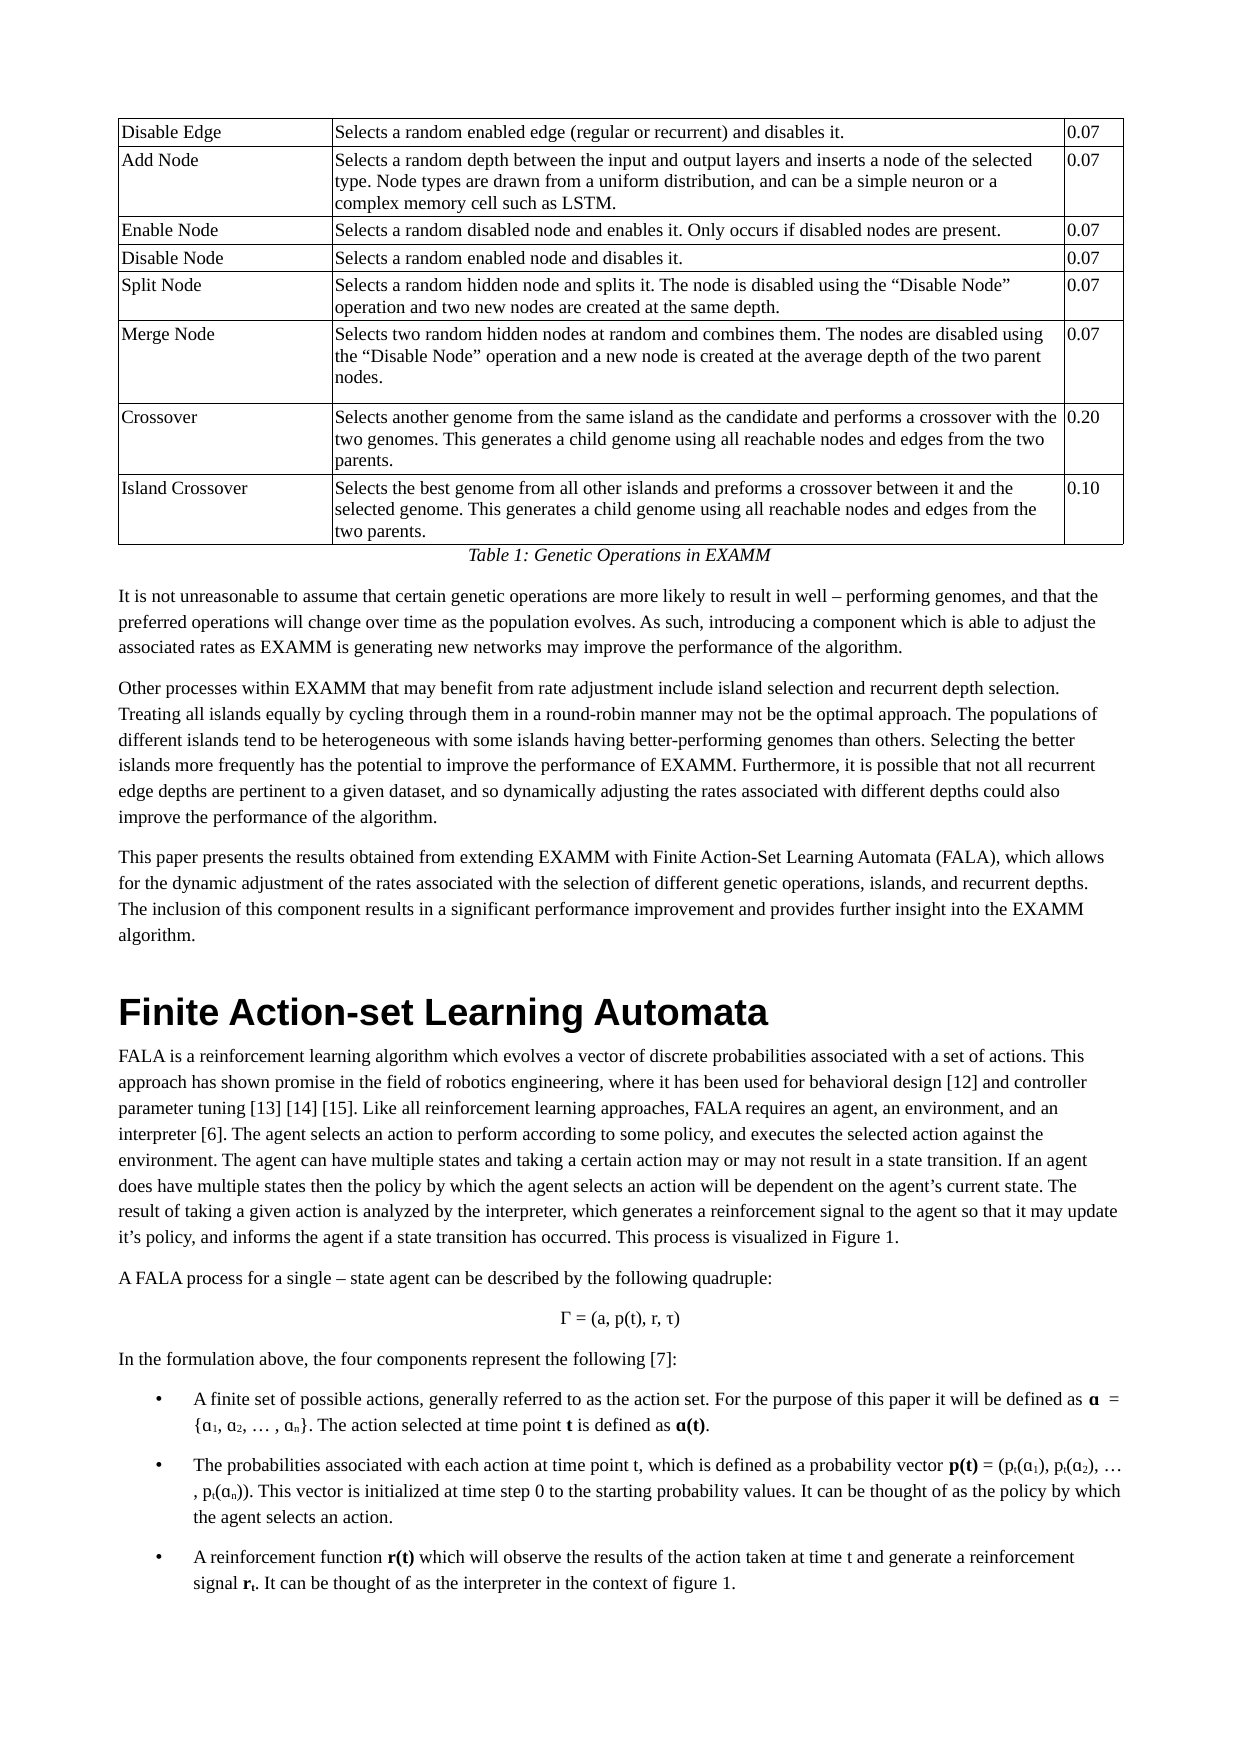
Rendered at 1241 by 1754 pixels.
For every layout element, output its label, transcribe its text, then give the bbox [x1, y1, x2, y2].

table_cell 0.07 [1065, 321, 1123, 403]
list The probabilities associated with each action at time point t, which is defined as a probability vector p(t) = (pt(ɑ1), pt(ɑ2), … , pt(ɑn)). This vector is initialized at time step 0 to the starting probability values. It can be thought of as the policy by which the agent selects an action. [156, 1454, 1122, 1527]
table_cell Selects two random hidden nodes at random and combines them. The nodes are disabled using the “Disable Node” operation and a new node is created at the average depth of the two parent nodes. [333, 321, 1064, 403]
list A reinforcement function r(t) which will observe the results of the action taken at time t and generate a reinforcement signal rt. It can be thought of as the interpreter in the context of figure 1. [156, 1546, 1122, 1594]
text In the formulation above, the four components represent the following [7]: [118, 1347, 1122, 1369]
text Other processes within EXAMM that may benefit from rate adjustment include island selection and recurrent depth selection. Treating all islands equally by cycling through them in a round-robin manner may not be the optimal approach. The populations of different islands tend to be heterogeneous with some islands having better-performing genomes than others. Selecting the better islands more frequently has the potential to improve the performance of EXAMM. Furthermore, it is possible that not all recurrent edge depths are pertinent to a given dataset, and so dynamically adjusting the rates associated with different depths could also improve the performance of the algorithm. [118, 677, 1122, 827]
table_cell Selects a random hidden node and splits it. The node is disabled using the “Disable Node” operation and two new nodes are created at the same depth. [333, 272, 1064, 320]
table_cell 0.07 [1065, 217, 1123, 244]
table_cell Enable Node [119, 217, 332, 244]
text Γ = (a, p(t), r, τ) [118, 1307, 1122, 1329]
list A finite set of possible actions, generally referred to as the action set. For the purpose of this paper it will be defined as ɑ = {ɑ1, ɑ2, … , ɑn}. The action selected at time point t is defined as ɑ(t). [156, 1388, 1122, 1435]
table_cell Add Node [119, 147, 332, 216]
table_cell Disable Node [119, 245, 332, 271]
subtitle Finite Action-set Learning Automata [118, 989, 1122, 1033]
table_cell Merge Node [119, 321, 332, 403]
table_cell Selects a random disabled node and enables it. Only occurs if disabled nodes are present. [333, 217, 1064, 244]
table_cell Selects a random enabled node and disables it. [333, 245, 1064, 271]
table_cell 0.07 [1065, 119, 1123, 146]
table_cell Selects a random enabled edge (regular or recurrent) and disables it. [333, 119, 1064, 146]
table_cell Disable Edge [119, 119, 332, 146]
text Table 1: Genetic Operations in EXAMM [118, 545, 1122, 566]
table_cell Crossover [119, 404, 332, 473]
table_cell Selects another genome from the same island as the candidate and performs a crossover with the two genomes. This generates a child genome using all reachable nodes and edges from the two parents. [333, 404, 1064, 473]
table_cell Island Crossover [119, 475, 332, 544]
table_cell 0.10 [1065, 475, 1123, 544]
table_cell Selects a random depth between the input and output layers and inserts a node of the selected type. Node types are drawn from a uniform distribution, and can be a simple neuron or a complex memory cell such as LSTM. [333, 147, 1064, 216]
text FALA is a reinforcement learning algorithm which evolves a vector of discrete probabilities associated with a set of actions. This approach has shown promise in the field of robotics engineering, where it has been used for behavioral design [12] and controller parameter tuning [13] [14] [15]. Like all reinforcement learning approaches, FALA requires an agent, an environment, and an interpreter [6]. The agent selects an action to perform according to some policy, and executes the selected action against the environment. The agent can have multiple states and taking a certain action may or may not result in a state transition. If an agent does have multiple states then the policy by which the agent selects an action will be dependent on the agent’s current state. The result of taking a given action is analyzed by the interpreter, which generates a reinforcement signal to the agent so that it may update it’s policy, and informs the agent if a state transition has occurred. This process is visualized in Figure 1. [118, 1045, 1122, 1248]
table_cell Selects the best genome from all other islands and preforms a crossover between it and the selected genome. This generates a child genome using all reachable nodes and edges from the two parents. [333, 475, 1064, 544]
table_cell 0.07 [1065, 272, 1123, 320]
text It is not unreasonable to assume that certain genetic operations are more likely to result in well – performing genomes, and that the preferred operations will change over time as the population evolves. As such, introducing a component which is able to adjust the associated rates as EXAMM is generating new networks may improve the performance of the algorithm. [118, 585, 1122, 658]
table_cell 0.07 [1065, 245, 1123, 271]
table_cell 0.07 [1065, 147, 1123, 216]
table_cell Split Node [119, 272, 332, 320]
text A FALA process for a single – state agent can be described by the following quadruple: [118, 1267, 1122, 1288]
text This paper presents the results obtained from extending EXAMM with Finite Action-Set Learning Automata (FALA), which allows for the dynamic adjustment of the rates associated with the selection of different genetic operations, islands, and recurrent depths. The inclusion of this component results in a significant performance improvement and provides further insight into the EXAMM algorithm. [118, 846, 1122, 945]
table_cell 0.20 [1065, 404, 1123, 473]
